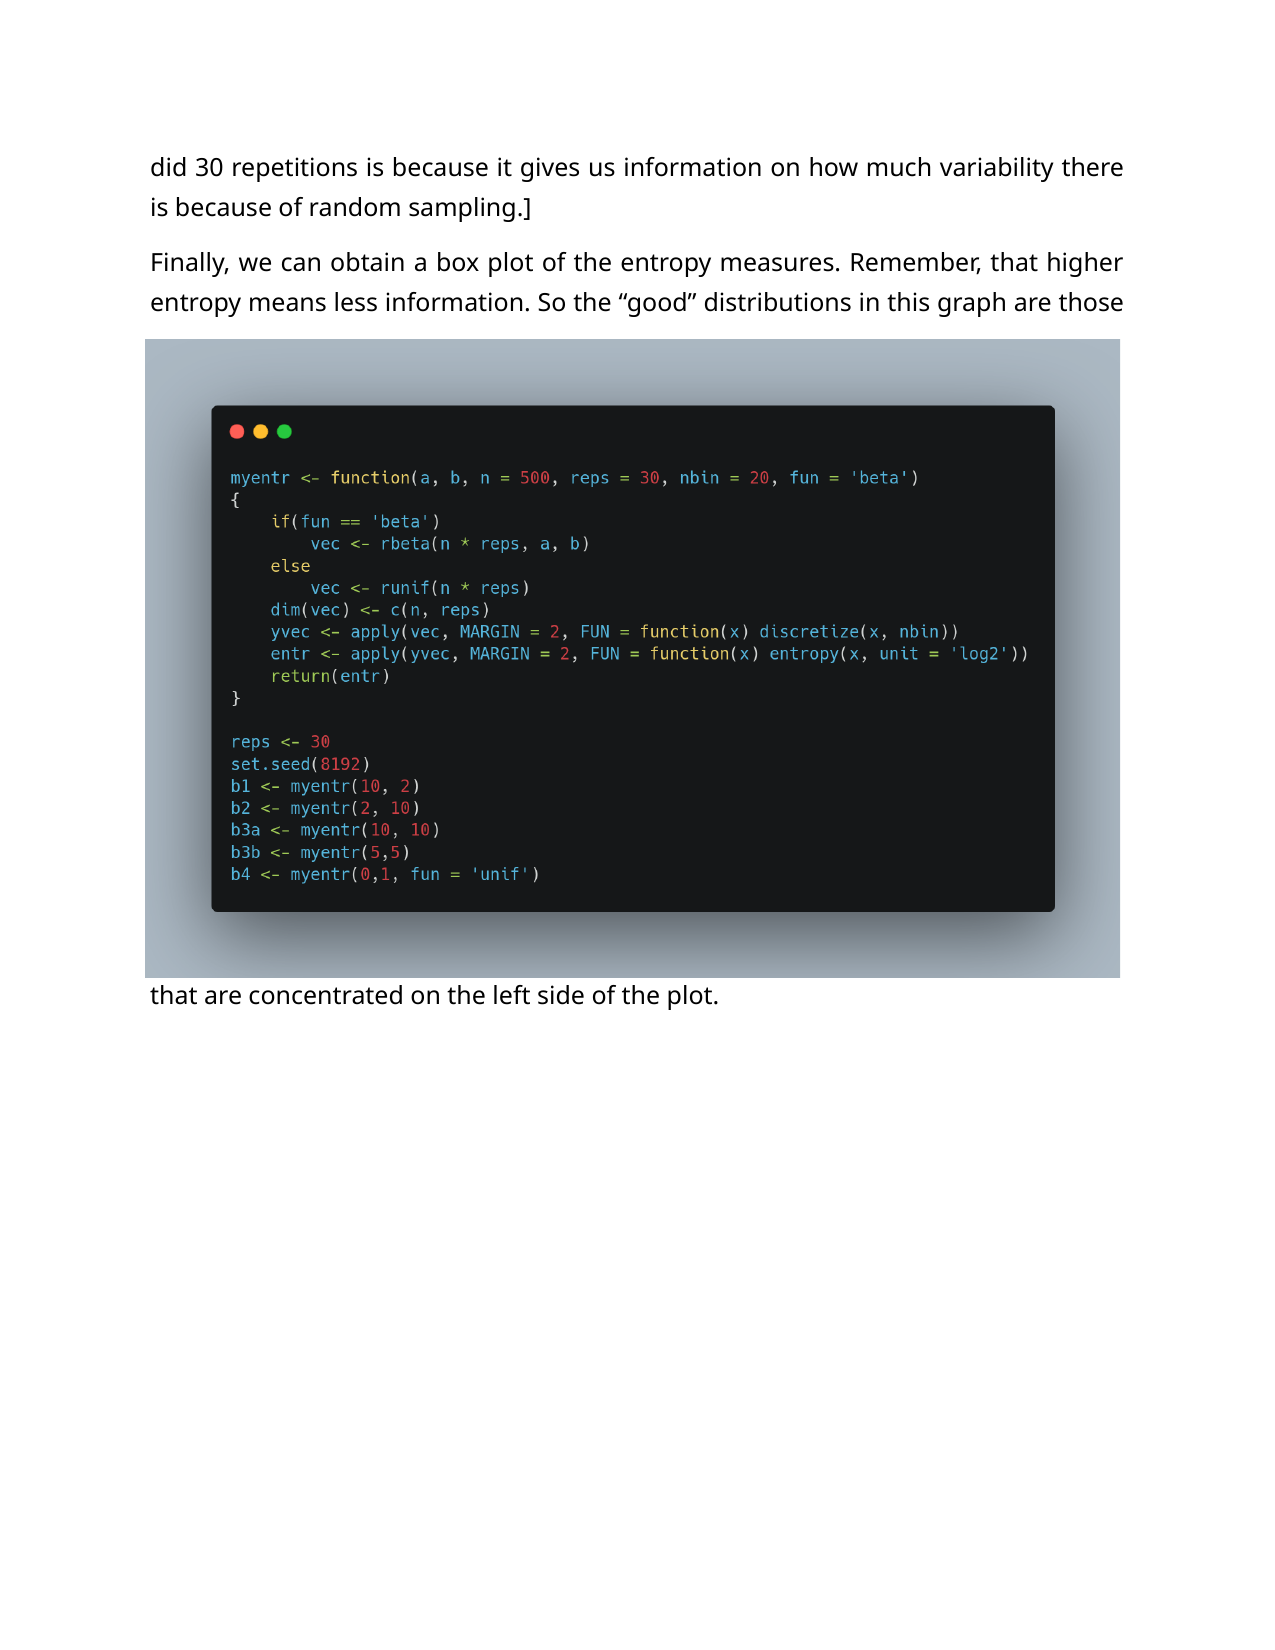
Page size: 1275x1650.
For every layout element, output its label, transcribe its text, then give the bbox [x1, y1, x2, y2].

picture [145, 339, 1121, 978]
text did 30 repetitions is because it gives us information on how much variability there is because of random sampling.] [150, 150, 1125, 223]
text Finally, we can obtain a box plot of the entropy measures. Remember, that higher entropy means less information. So the “good” distributions in this graph are those that are concentrated on the left side of the plot. [150, 245, 1125, 1011]
